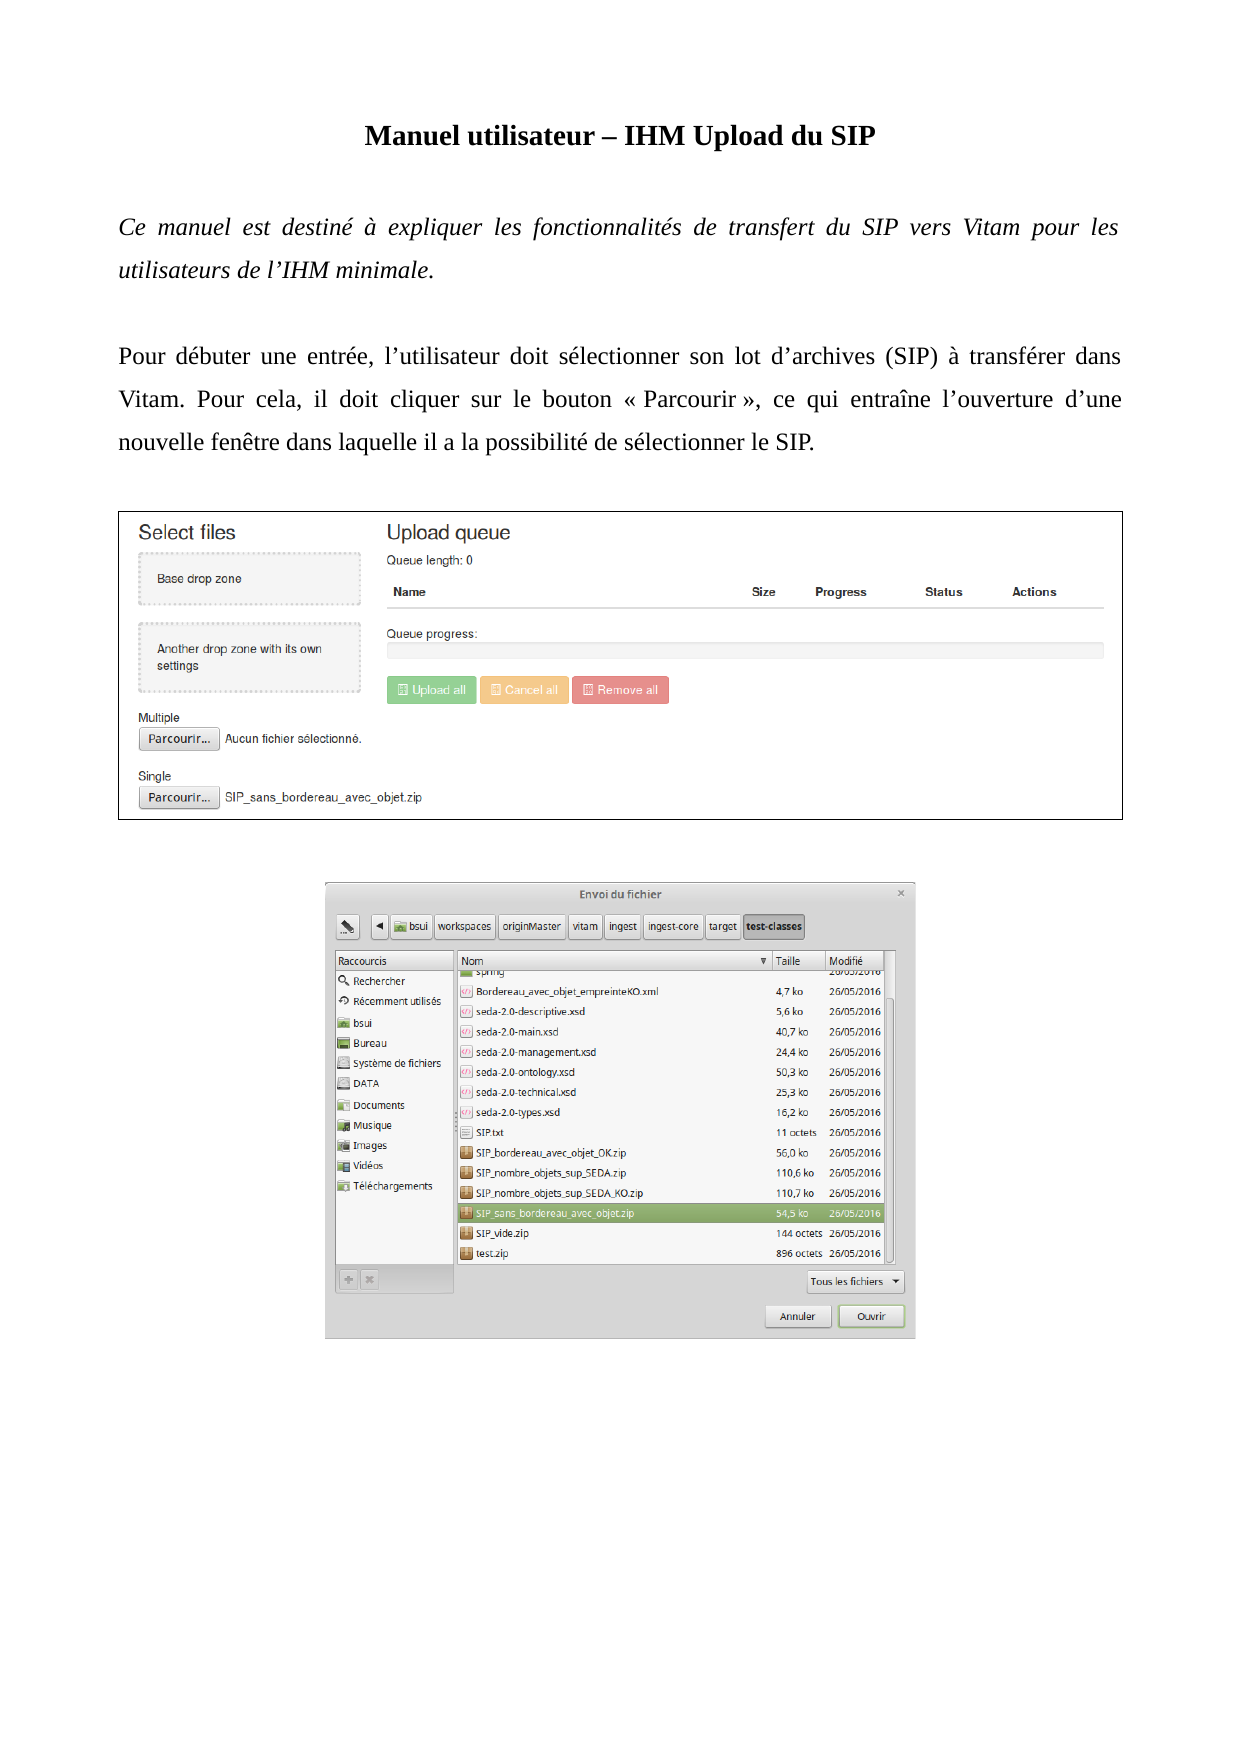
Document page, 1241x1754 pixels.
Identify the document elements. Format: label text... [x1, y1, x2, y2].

text Pour débuter une entrée, l’utilisateur doit sélectionner son lot d’archives (SIP) à transférer dans Vitam. Pour cela, il doit cliquer sur le bouton « Parcourir », ce qui entraîne l’ouverture d’une nouvelle fenêtre dans laquelle il a la possibilité de sélectionner le SIP. [118, 341, 1122, 456]
picture [121, 513, 1119, 817]
text Ce manuel est destiné à expliquer les fonctionnalités de transfert du SIP vers Vitam pour les utilisateurs de l’IHM minimale. [118, 212, 1122, 283]
picture [325, 882, 916, 1339]
text Manuel utilisateur – IHM Upload du SIP [118, 118, 1122, 152]
